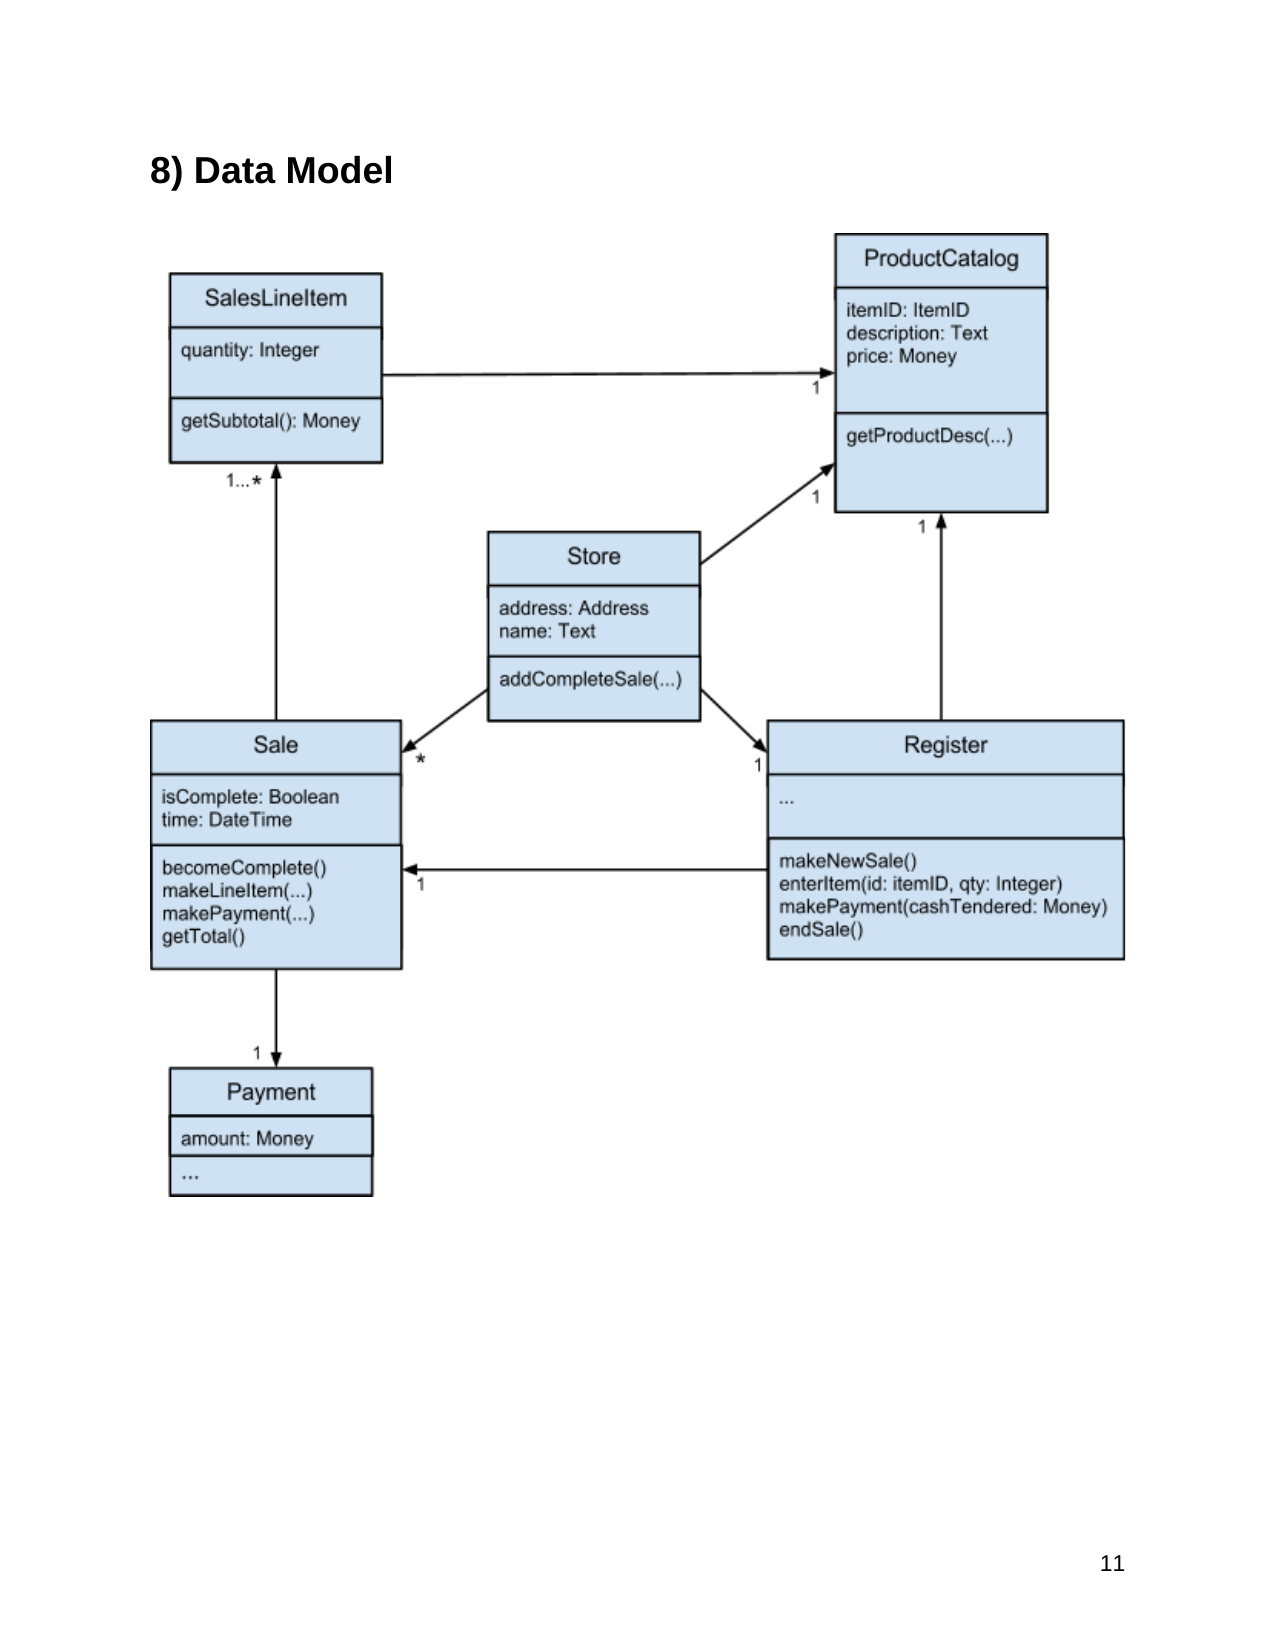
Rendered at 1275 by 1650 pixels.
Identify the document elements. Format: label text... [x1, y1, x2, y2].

picture [150, 233, 1125, 1197]
subtitle 8) Data Model [150, 150, 1125, 192]
